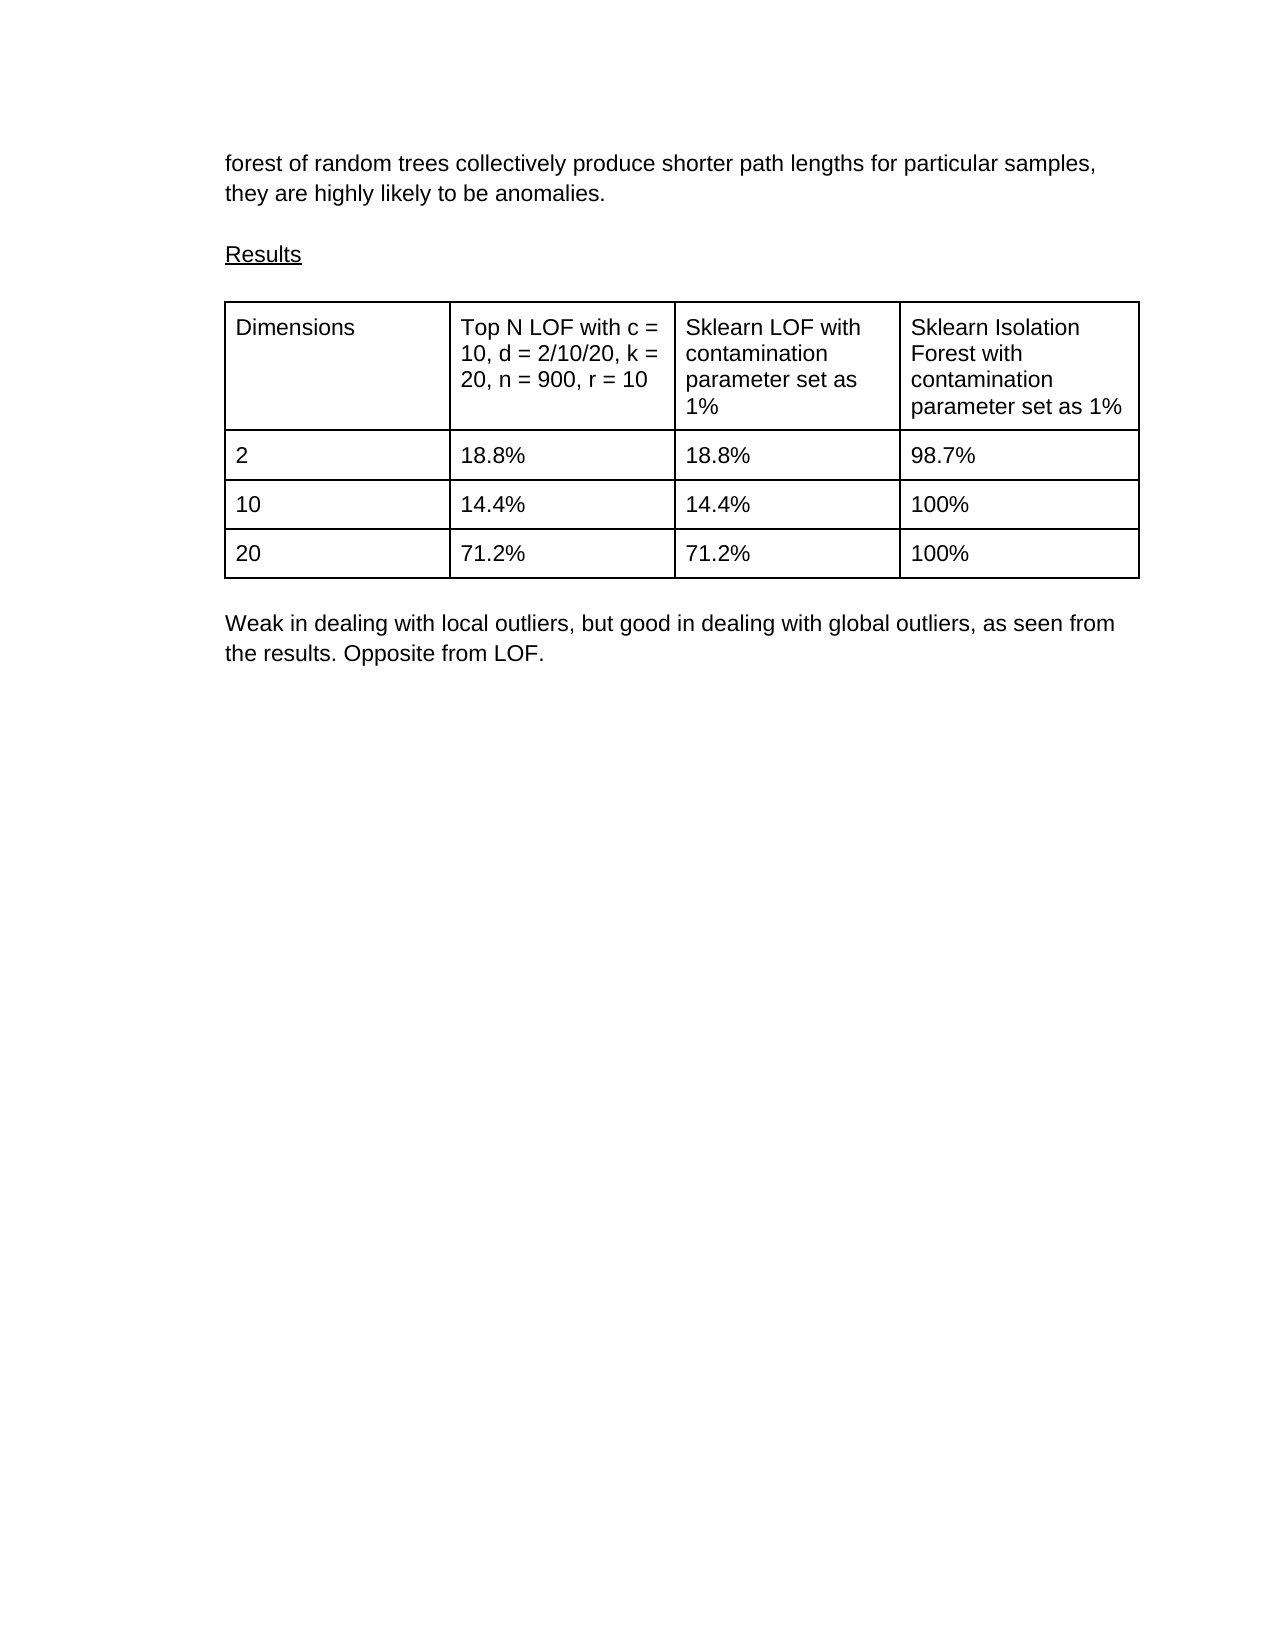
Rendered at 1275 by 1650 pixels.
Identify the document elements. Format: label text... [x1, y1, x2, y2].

table_cell 2 [226, 431, 449, 479]
text forest of random trees collectively produce shorter path lengths for particular samples, they are highly likely to be anomalies. [225, 150, 1125, 207]
table_cell 18.8% [451, 431, 674, 479]
table_cell 98.7% [901, 431, 1138, 479]
table_cell 10 [226, 481, 449, 528]
table_header Dimensions [226, 303, 449, 429]
table_cell 18.8% [676, 431, 899, 479]
text Results [225, 241, 1125, 267]
table_cell 14.4% [676, 481, 899, 528]
table_cell 100% [901, 481, 1138, 528]
table_cell 100% [901, 530, 1138, 577]
text Weak in dealing with local outliers, but good in dealing with global outliers, as seen from the results. Opposite from LOF. [225, 609, 1125, 666]
table_cell 71.2% [676, 530, 899, 577]
table_cell 20 [226, 530, 449, 577]
table_cell 14.4% [451, 481, 674, 528]
table_cell 71.2% [451, 530, 674, 577]
table_header Top N LOF with c = 10, d = 2/10/20, k = 20, n = 900, r = 10 [451, 303, 674, 429]
table_header Sklearn Isolation Forest with contamination parameter set as 1% [901, 303, 1138, 429]
table_header Sklearn LOF with contamination parameter set as 1% [676, 303, 899, 429]
